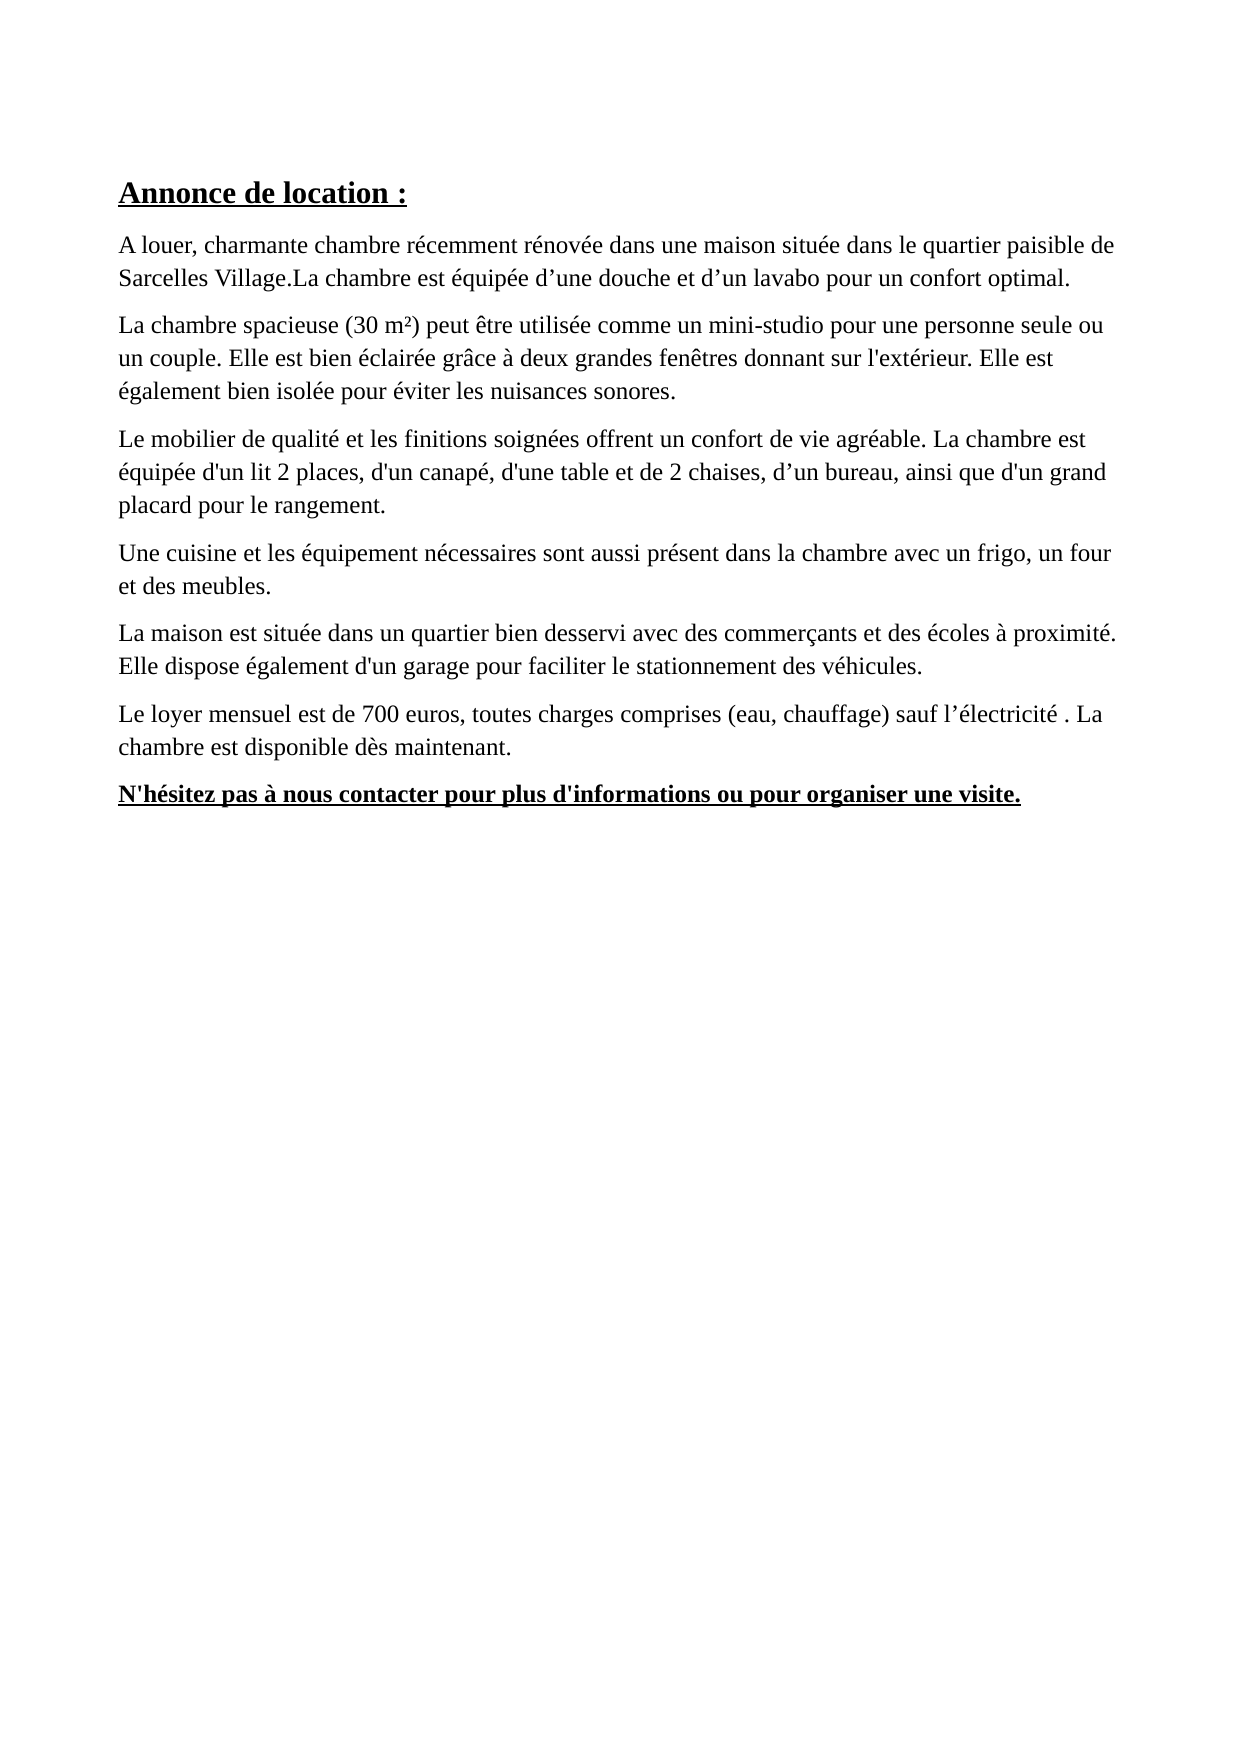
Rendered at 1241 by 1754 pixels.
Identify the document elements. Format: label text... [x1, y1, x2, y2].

text La maison est située dans un quartier bien desservi avec des commerçants et des écoles à proximité. Elle dispose également d'un garage pour faciliter le stationnement des véhicules. [118, 618, 1122, 680]
text Le loyer mensuel est de 700 euros, toutes charges comprises (eau, chauffage) sauf l’électricité . La chambre est disponible dès maintenant. [118, 699, 1122, 761]
text Une cuisine et les équipement nécessaires sont aussi présent dans la chambre avec un frigo, un four et des meubles. [118, 538, 1122, 599]
text La chambre spacieuse (30 m²) peut être utilisée comme un mini-studio pour une personne seule ou un couple. Elle est bien éclairée grâce à deux grandes fenêtres donnant sur l'extérieur. Elle est également bien isolée pour éviter les nuisances sonores. [118, 310, 1122, 405]
text N'hésitez pas à nous contacter pour plus d'informations ou pour organiser une visite. [118, 779, 1122, 808]
text A louer, charmante chambre récemment rénovée dans une maison située dans le quartier paisible de Sarcelles Village.La chambre est équipée d’une douche et d’un lavabo pour un confort optimal. [118, 230, 1122, 292]
text Annonce de location : [118, 174, 1122, 210]
text Le mobilier de qualité et les finitions soignées offrent un confort de vie agréable. La chambre est équipée d'un lit 2 places, d'un canapé, d'une table et de 2 chaises, d’un bureau, ainsi que d'un grand placard pour le rangement. [118, 424, 1122, 519]
